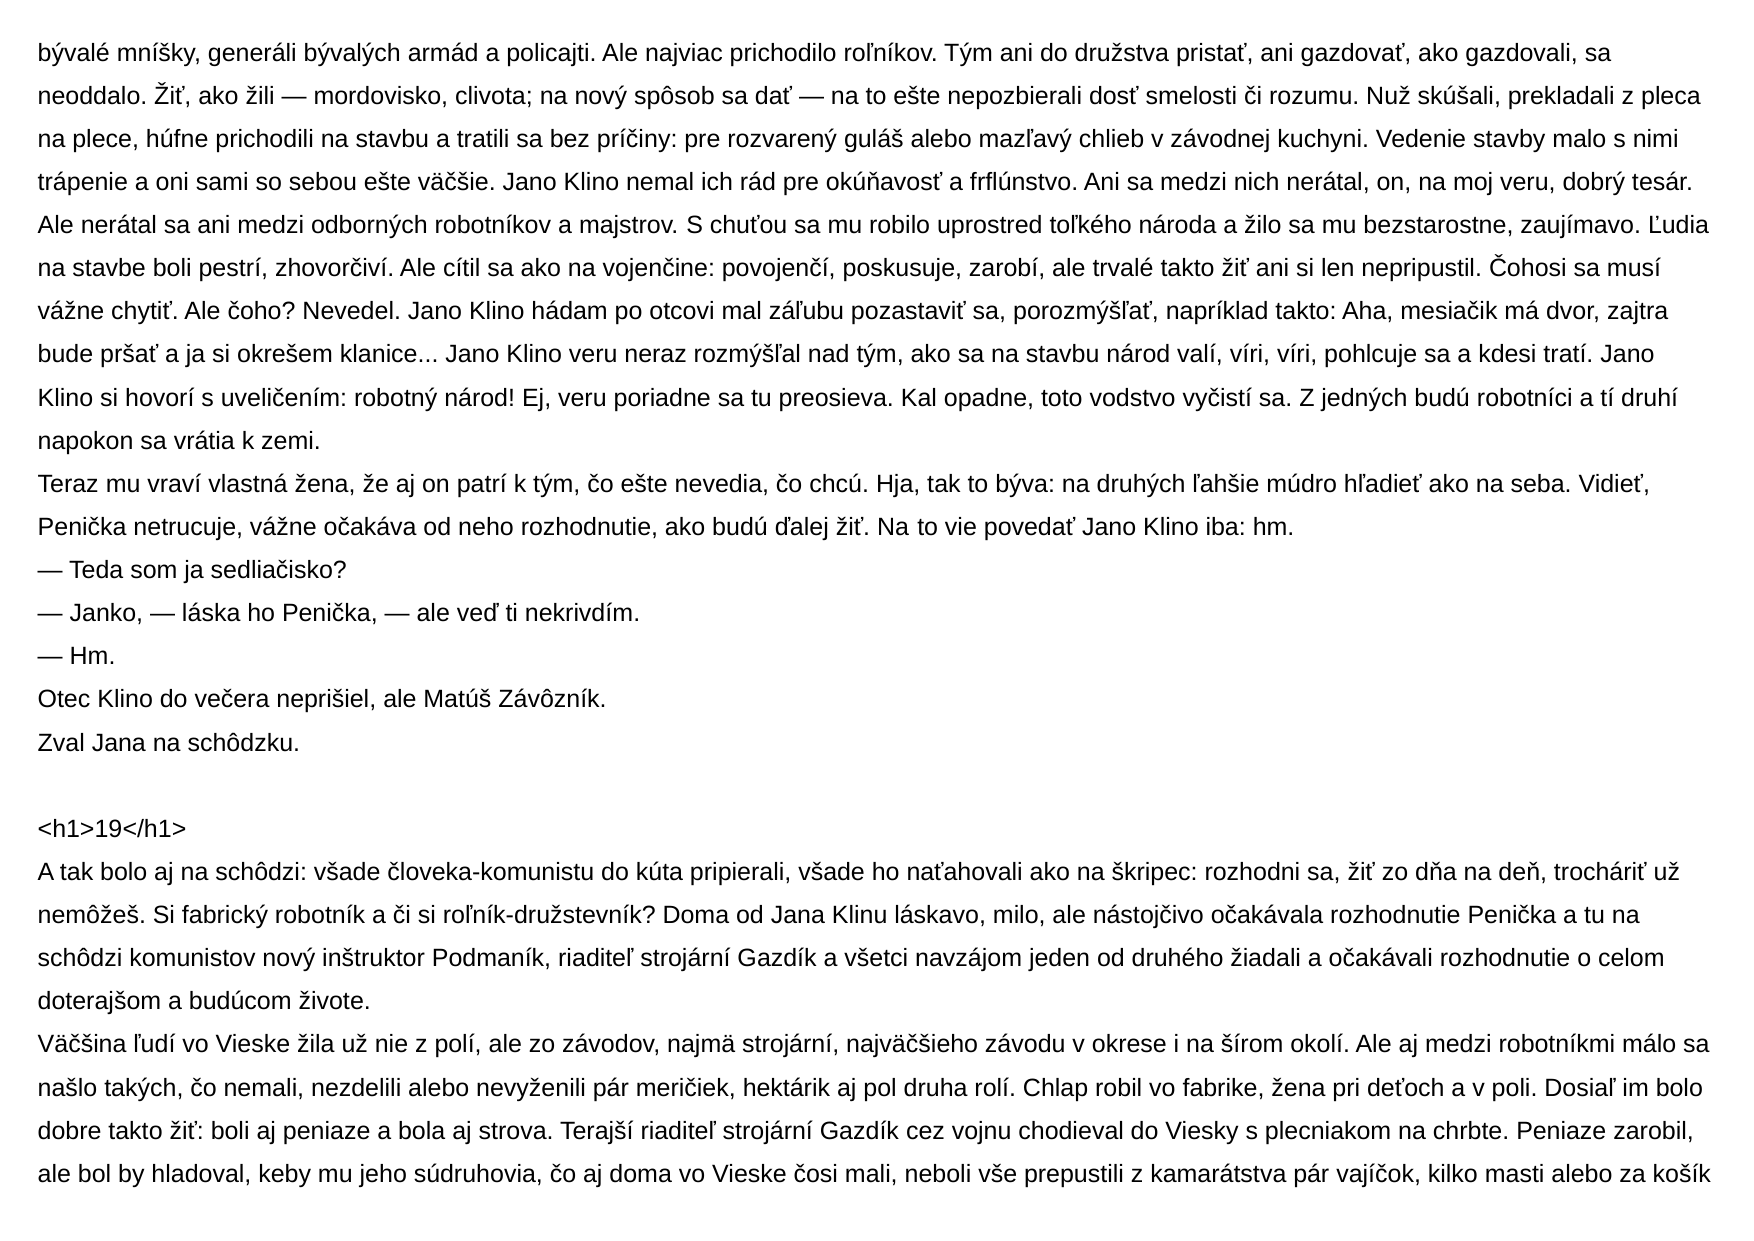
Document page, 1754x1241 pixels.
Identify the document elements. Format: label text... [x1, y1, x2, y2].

text Väčšina ľudí vo Vieske žila už nie z polí, ale zo závodov, najmä strojární, najväčšieho závodu v okrese i na šírom okolí. Ale aj medzi robotníkmi málo sa našlo takých, čo nemali, nezdelili alebo nevyženili pár meričiek, hektárik aj pol druha rolí. Chlap robil vo fabrike, žena pri deťoch a v poli. Dosiaľ im bolo dobre takto žiť: boli aj peniaze a bola aj strova. Terajší riaditeľ strojární Gazdík cez vojnu chodieval do Viesky s plecniakom na chrbte. Peniaze zarobil, ale bol by hladoval, keby mu jeho súdruhovia, čo aj doma vo Vieske čosi mali, neboli vše prepustili z kamarátstva pár vajíčok, kilko masti alebo za košík [37, 1029, 1716, 1187]
text Zval Jana na schôdzku. [37, 727, 1716, 756]
text — Teda som ja sedliačisko? [37, 555, 1716, 584]
text Otec Klino do večera neprišiel, ale Matúš Závôzník. [37, 684, 1716, 713]
text — Janko, — láska ho Penička, — ale veď ti nekrivdím. [37, 598, 1716, 627]
text Teraz mu vraví vlastná žena, že aj on patrí k tým, čo ešte nevedia, čo chcú. Hja, tak to býva: na druhých ľahšie múdro hľadieť ako na seba. Vidieť, Penička netrucuje, vážne očakáva od neho rozhodnutie, ako budú ďalej žiť. Na to vie povedať Jano Klino iba: hm. [37, 469, 1716, 541]
text — Hm. [37, 641, 1716, 670]
text <h1>19</h1> [37, 814, 1716, 842]
text A tak bolo aj na schôdzi: všade človeka-komunistu do kúta pripierali, všade ho naťahovali ako na škripec: rozhodni sa, žiť zo dňa na deň, trocháriť už nemôžeš. Si fabrický robotník a či si roľník-družstevník? Doma od Jana Klinu láskavo, milo, ale nástojčivo očakávala rozhodnutie Penička a tu na schôdzi komunistov nový inštruktor Podmaník, riaditeľ strojární Gazdík a všetci navzájom jeden od druhého žiadali a očakávali rozhodnutie o celom doterajšom a budúcom živote. [37, 857, 1716, 1015]
text bývalé mníšky, generáli bývalých armád a policajti. Ale najviac prichodilo roľníkov. Tým ani do družstva pristať, ani gazdovať, ako gazdovali, sa neoddalo. Žiť, ako žili — mordovisko, clivota; na nový spôsob sa dať — na to ešte nepozbierali dosť smelosti či rozumu. Nuž skúšali, prekladali z pleca na plece, húfne prichodili na stavbu a tratili sa bez príčiny: pre rozvarený guláš alebo mazľavý chlieb v závodnej kuchyni. Vedenie stavby malo s nimi trápenie a oni sami so sebou ešte väčšie. Jano Klino nemal ich rád pre okúňavosť a frflúnstvo. Ani sa medzi nich nerátal, on, na moj veru, dobrý tesár. Ale nerátal sa ani medzi odborných robotníkov a majstrov. S chuťou sa mu robilo uprostred toľkého národa a žilo sa mu bezstarostne, zaujímavo. Ľudia na stavbe boli pestrí, zhovorčiví. Ale cítil sa ako na vojenčine: povojenčí, poskusuje, zarobí, ale trvalé takto žiť ani si len nepripustil. Čohosi sa musí vážne chytiť. Ale čoho? Nevedel. Jano Klino hádam po otcovi mal záľubu pozastaviť sa, porozmýšľať, napríklad takto: Aha, mesiačik má dvor, zajtra bude pršať a ja si okrešem klanice... Jano Klino veru neraz rozmýšľal nad tým, ako sa na stavbu národ valí, víri, víri, pohlcuje sa a kdesi tratí. Jano Klino si hovorí s uveličením: robotný národ! Ej, veru poriadne sa tu preosieva. Kal opadne, toto vodstvo vyčistí sa. Z jedných budú robotníci a tí druhí napokon sa vrátia k zemi. [37, 37, 1716, 454]
